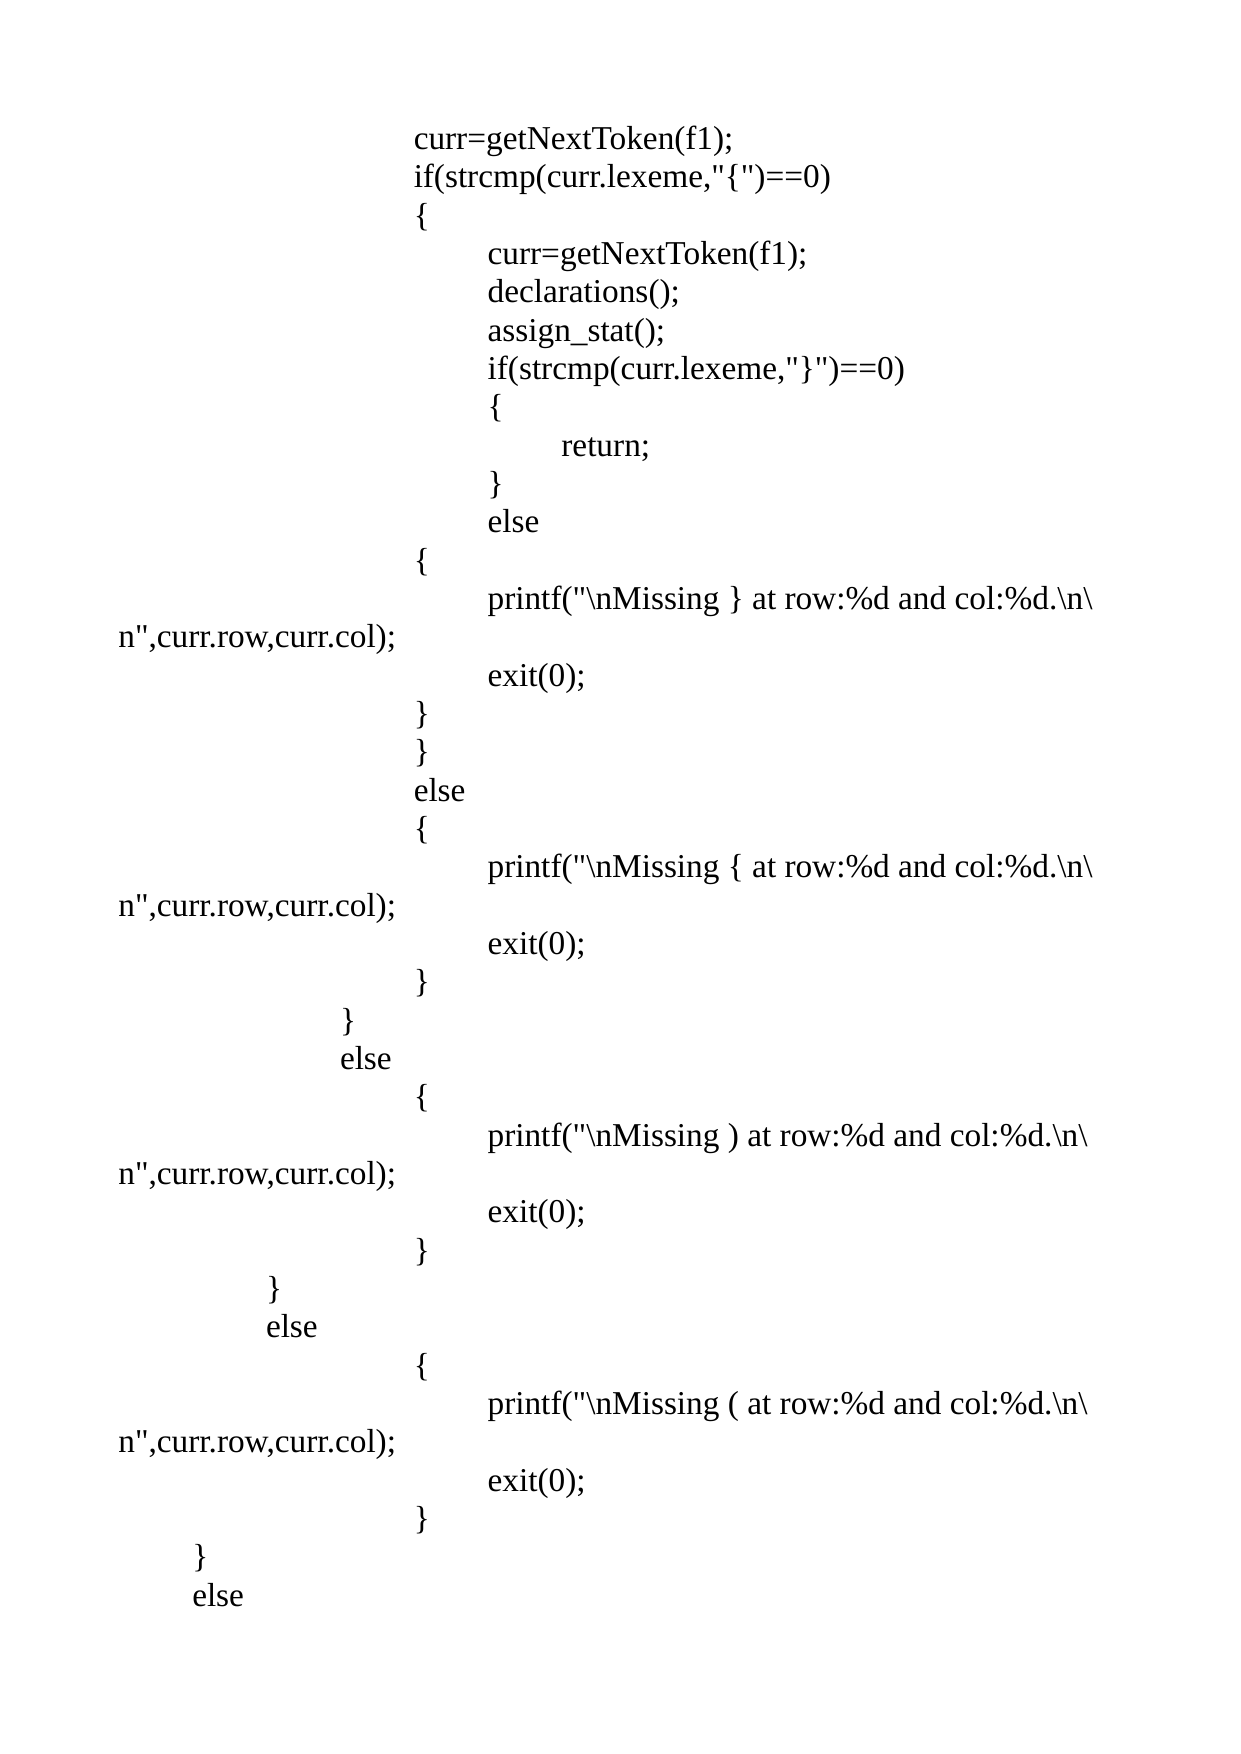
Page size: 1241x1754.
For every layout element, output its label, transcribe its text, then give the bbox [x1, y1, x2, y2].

text } [118, 731, 1122, 770]
text } [118, 1268, 1122, 1306]
text } [118, 693, 1122, 731]
text } [118, 1498, 1122, 1536]
text curr=getNextToken(f1); [118, 233, 1122, 271]
text exit(0); [118, 1191, 1122, 1230]
text } [118, 463, 1122, 501]
text else [118, 770, 1122, 808]
text { [118, 1076, 1122, 1115]
text exit(0); [118, 655, 1122, 693]
text exit(0); [118, 1460, 1122, 1498]
text printf("\nMissing ( at row:%d and col:%d.\n\n",curr.row,curr.col); [118, 1383, 1122, 1460]
text { [118, 1345, 1122, 1383]
text { [118, 808, 1122, 846]
text } [118, 1230, 1122, 1268]
text else [118, 1306, 1122, 1345]
text { [118, 540, 1122, 578]
text } [118, 1000, 1122, 1038]
text else [118, 1038, 1122, 1076]
text exit(0); [118, 923, 1122, 961]
text } [118, 961, 1122, 1000]
text else [118, 1575, 1122, 1613]
text declarations(); [118, 271, 1122, 310]
text { [118, 195, 1122, 233]
text if(strcmp(curr.lexeme,"{")==0) [118, 156, 1122, 195]
text curr=getNextToken(f1); [118, 118, 1122, 156]
text return; [118, 425, 1122, 463]
text if(strcmp(curr.lexeme,"}")==0) [118, 348, 1122, 386]
text assign_stat(); [118, 310, 1122, 348]
text printf("\nMissing { at row:%d and col:%d.\n\n",curr.row,curr.col); [118, 846, 1122, 923]
text } [118, 1536, 1122, 1575]
text printf("\nMissing } at row:%d and col:%d.\n\n",curr.row,curr.col); [118, 578, 1122, 655]
text printf("\nMissing ) at row:%d and col:%d.\n\n",curr.row,curr.col); [118, 1115, 1122, 1191]
text else [118, 501, 1122, 540]
text { [118, 386, 1122, 425]
